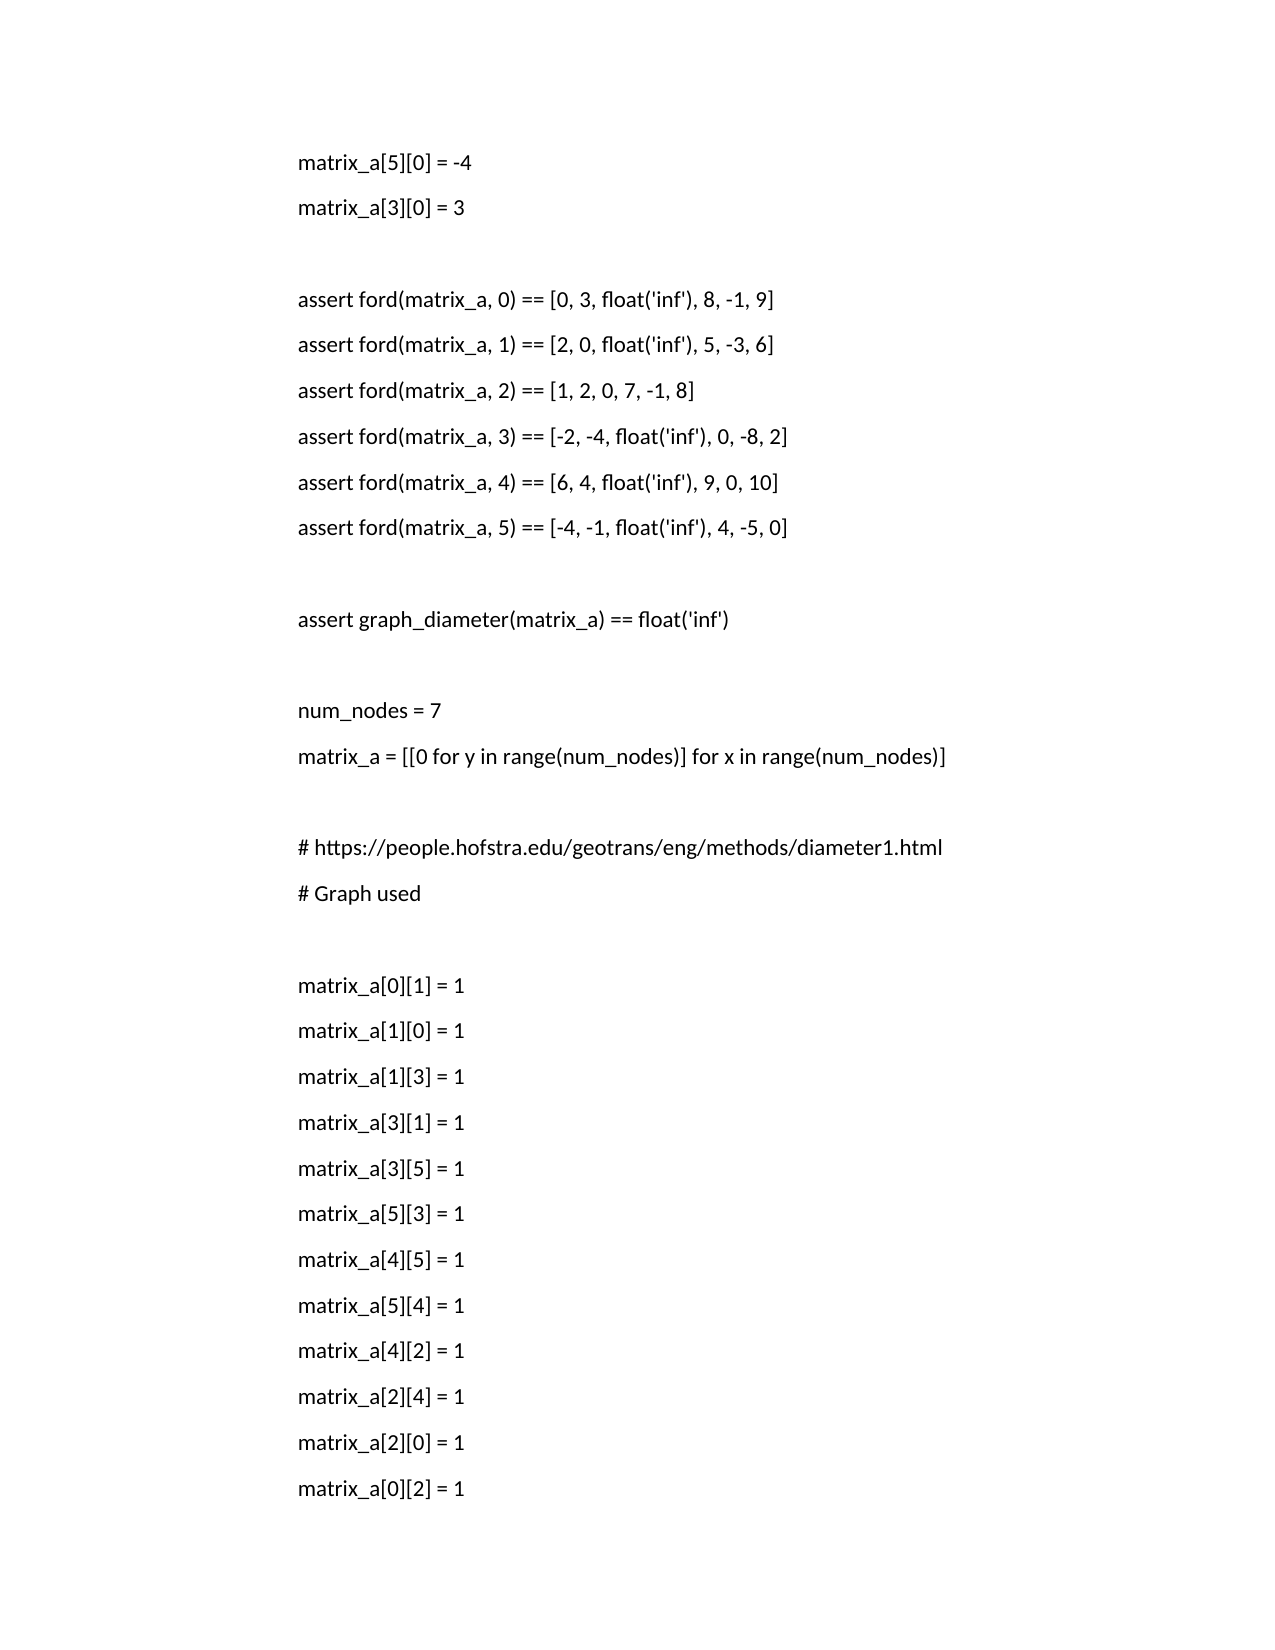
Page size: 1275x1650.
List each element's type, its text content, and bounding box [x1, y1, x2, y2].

text assert ford(matrix_a, 0) == [0, 3, float('inf'), 8, -1, 9] [223, 285, 1127, 313]
text matrix_a[3][1] = 1 [223, 1108, 1127, 1136]
text assert ford(matrix_a, 1) == [2, 0, float('inf'), 5, -3, 6] [223, 331, 1127, 358]
text matrix_a[3][0] = 3 [223, 193, 1127, 221]
text num_nodes = 7 [223, 696, 1127, 724]
text assert ford(matrix_a, 3) == [-2, -4, float('inf'), 0, -8, 2] [223, 422, 1127, 450]
text matrix_a[2][0] = 1 [223, 1428, 1127, 1456]
text assert graph_diameter(matrix_a) == float('inf') [223, 605, 1127, 633]
text matrix_a[1][3] = 1 [223, 1062, 1127, 1090]
text assert ford(matrix_a, 5) == [-4, -1, float('inf'), 4, -5, 0] [223, 513, 1127, 541]
text matrix_a[5][3] = 1 [223, 1199, 1127, 1227]
text matrix_a[4][5] = 1 [223, 1245, 1127, 1273]
text matrix_a[2][4] = 1 [223, 1382, 1127, 1410]
text matrix_a[0][2] = 1 [223, 1474, 1127, 1502]
text matrix_a[5][0] = -4 [223, 148, 1127, 176]
text assert ford(matrix_a, 4) == [6, 4, float('inf'), 9, 0, 10] [223, 468, 1127, 496]
text matrix_a[5][4] = 1 [223, 1291, 1127, 1319]
text # https://people.hofstra.edu/geotrans/eng/methods/diameter1.html [223, 833, 1127, 862]
text matrix_a[0][1] = 1 [223, 971, 1127, 999]
text matrix_a[4][2] = 1 [223, 1337, 1127, 1364]
text matrix_a[1][0] = 1 [223, 1016, 1127, 1044]
text # Graph used [223, 879, 1127, 907]
text matrix_a = [[0 for y in range(num_nodes)] for x in range(num_nodes)] [223, 742, 1127, 770]
text assert ford(matrix_a, 2) == [1, 2, 0, 7, -1, 8] [223, 376, 1127, 404]
text matrix_a[3][5] = 1 [223, 1154, 1127, 1182]
